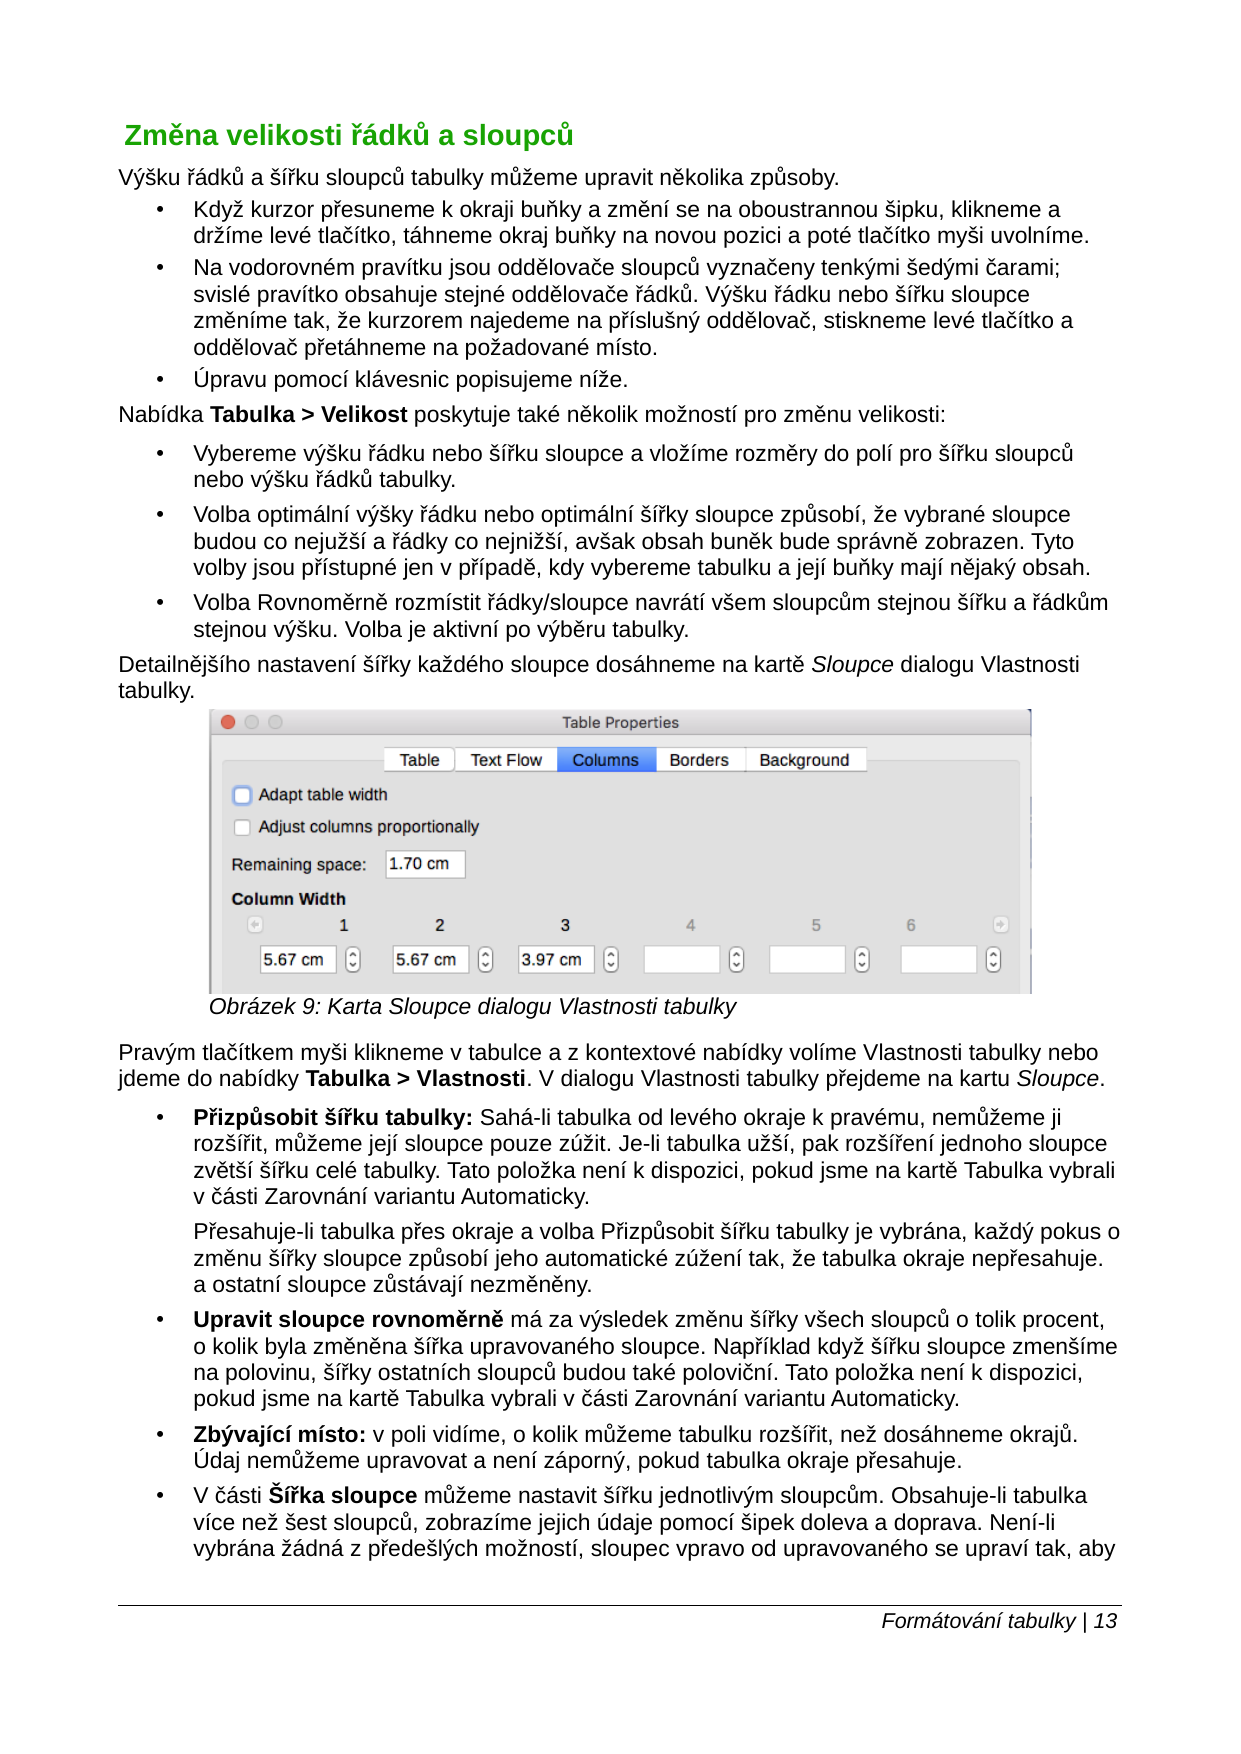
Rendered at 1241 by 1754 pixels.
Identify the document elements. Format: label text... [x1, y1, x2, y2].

list Vybereme výšku řádku nebo šířku sloupce a vložíme rozměry do polí pro šířku sloupců nebo výšku řádků tabulky. [156, 440, 1122, 492]
list V části Šířka sloupce můžeme nastavit šířku jednotlivým sloupcům. Obsahuje-li tabulka více než šest sloupců, zobrazíme jejich údaje pomocí šipek doleva a doprava. Není-li vybrána žádná z předešlých možností, sloupec vpravo od upravovaného se upraví tak, aby [156, 1482, 1122, 1561]
list Upravit sloupce rovnoměrně má za výsledek změnu šířky všech sloupců o tolik procent, o kolik byla změněna šířka upravovaného sloupce. Například když šířku sloupce zmenšíme na polovinu, šířky ostatních sloupců budou také poloviční. Tato položka není k dispozici, pokud jsme na kartě Tabulka vybrali v části Zarovnání variantu Automaticky. [156, 1306, 1122, 1412]
list Přesahuje-li tabulka přes okraje a volba Přizpůsobit šířku tabulky je vybrána, každý pokus o změnu šířky sloupce způsobí jeho automatické zúžení tak, že tabulka okraje nepřesahuje. a ostatní sloupce zůstávají nezměněny. [193, 1218, 1122, 1297]
list Přizpůsobit šířku tabulky: Sahá-li tabulka od levého okraje k pravému, nemůžeme ji rozšířit, můžeme její sloupce pouze zúžit. Je-li tabulka užší, pak rozšíření jednoho sloupce zvětší šířku celé tabulky. Tato položka není k dispozici, pokud jsme na kartě Tabulka vybrali v části Zarovnání variantu Automaticky. [156, 1104, 1122, 1209]
list Volba Rovnoměrně rozmístit řádky/sloupce navrátí všem sloupcům stejnou šířku a řádkům stejnou výšku. Volba je aktivní po výběru tabulky. [156, 589, 1122, 642]
list Pravým tlačítkem myši klikneme v tabulce a z kontextové nabídky volíme Vlastnosti tabulky nebo jdeme do nabídky Tabulka > Vlastnosti. V dialogu Vlastnosti tabulky přejdeme na kartu Sloupce. [118, 1039, 1122, 1092]
list Výšku řádků a šířku sloupců tabulky můžeme upravit několika způsoby. [118, 163, 1122, 190]
list Volba optimální výšky řádku nebo optimální šířky sloupce způsobí, že vybrané sloupce budou co nejužší a řádky co nejnižší, avšak obsah buněk bude správně zobrazen. Tyto volby jsou přístupné jen v případě, kdy vybereme tabulku a její buňky mají nějaký obsah. [156, 501, 1122, 580]
picture [208, 709, 1032, 994]
list Zbývající místo: v poli vidíme, o kolik můžeme tabulku rozšířit, než dosáhneme okrajů. Údaj nemůžeme upravovat a není záporný, pokud tabulka okraje přesahuje. [156, 1421, 1122, 1473]
list Úpravu pomocí klávesnic popisujeme níže. [156, 366, 1122, 392]
text Detailnějšího nastavení šířky každého sloupce dosáhneme na kartě Sloupce dialogu Vlastnosti tabulky. [118, 651, 1122, 703]
subtitle Změna velikosti řádků a sloupců [124, 118, 1122, 152]
list Když kurzor přesuneme k okraji buňky a změní se na oboustrannou šipku, klikneme a držíme levé tlačítko, táhneme okraj buňky na novou pozici a poté tlačítko myši uvolníme. [156, 196, 1122, 248]
list Nabídka Tabulka > Velikost poskytuje také několik možností pro změnu velikosti: [118, 401, 1122, 427]
list Na vodorovném pravítku jsou oddělovače sloupců vyznačeny tenkými šedými čarami; svislé pravítko obsahuje stejné oddělovače řádků. Výšku řádku nebo šířku sloupce změníme tak, že kurzorem najedeme na příslušný oddělovač, stiskneme levé tlačítko a oddělovač přetáhneme na požadované místo. [156, 254, 1122, 360]
text Obrázek 9: Karta Sloupce dialogu Vlastnosti tabulky [209, 994, 1032, 1019]
